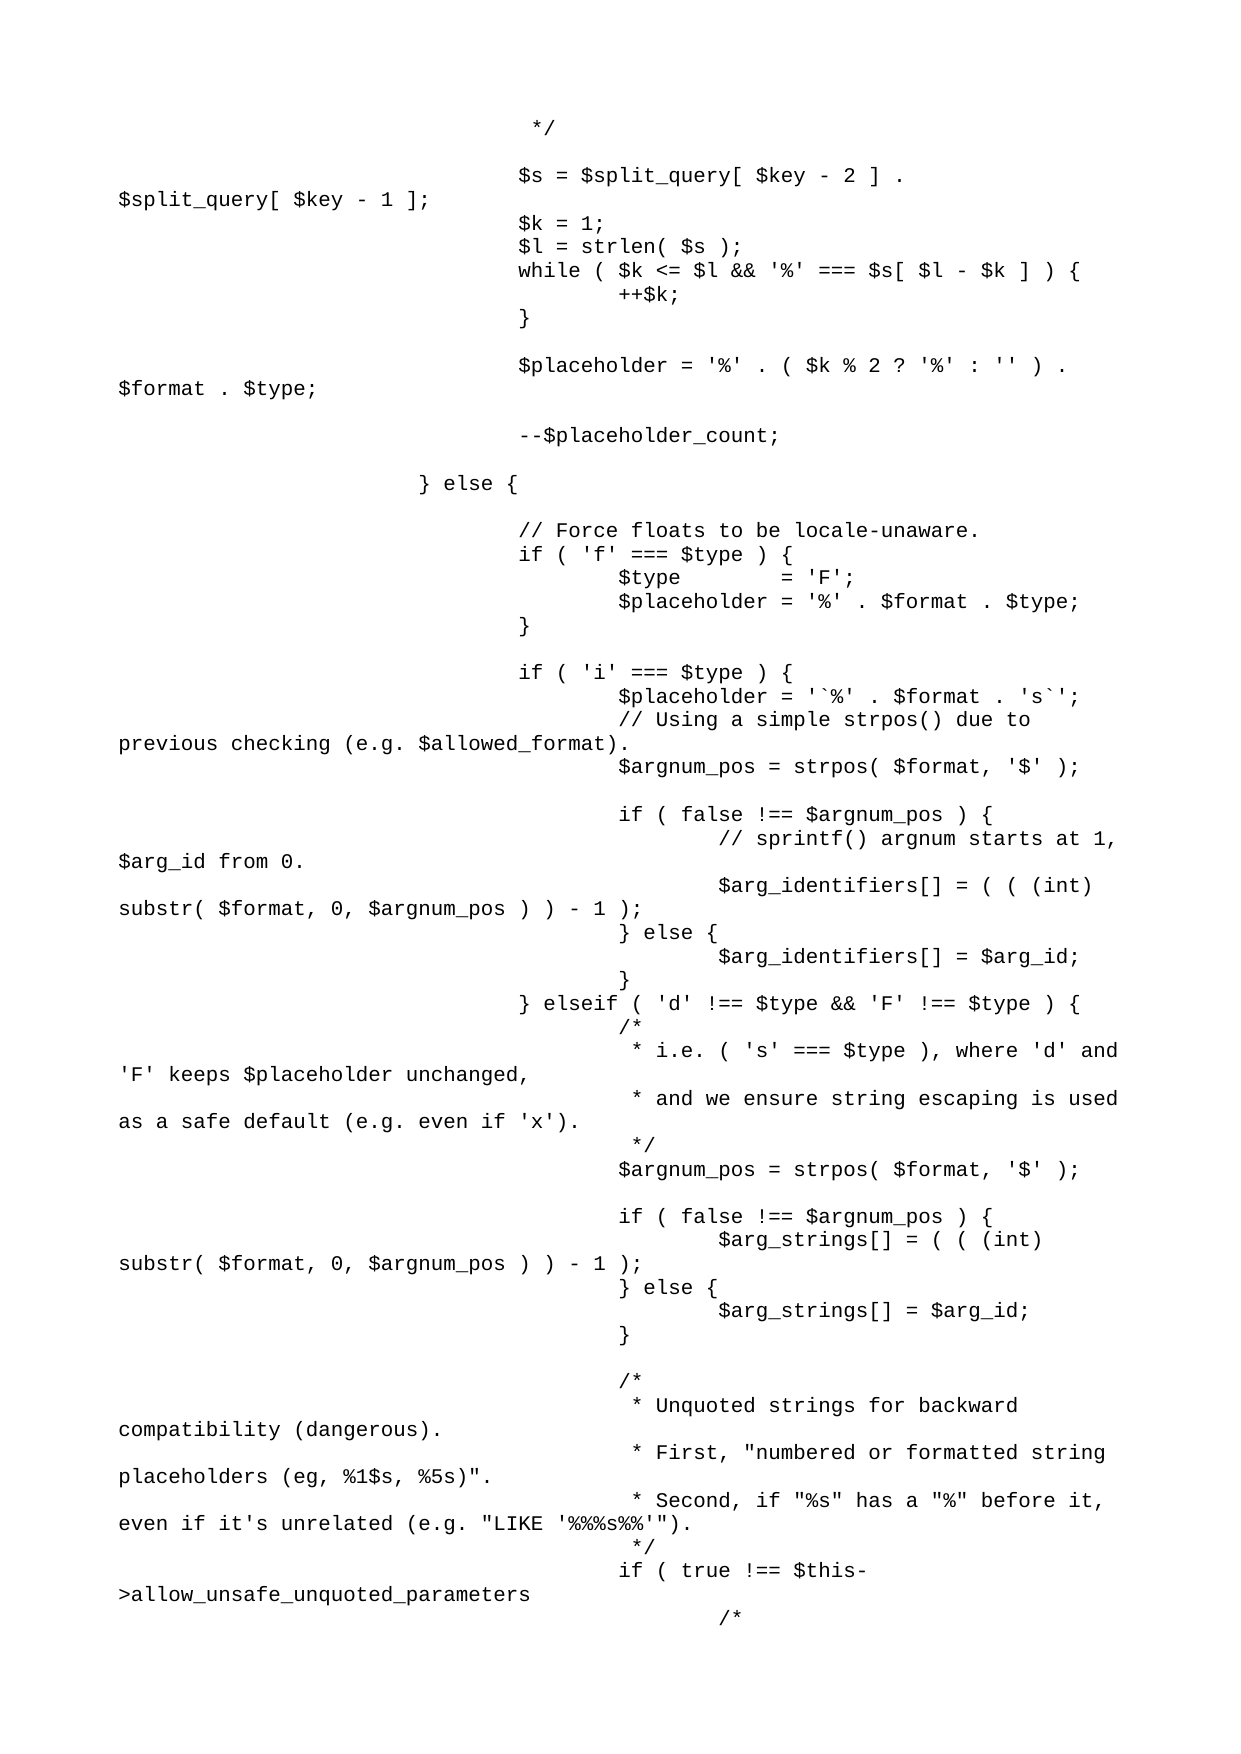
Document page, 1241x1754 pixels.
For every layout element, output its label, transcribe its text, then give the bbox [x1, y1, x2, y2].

text if ( 'i' === $type ) { [118, 662, 1122, 686]
text if ( true !== $this->allow_unsafe_unquoted_parameters [118, 1561, 1122, 1608]
text $arg_strings[] = $arg_id; [118, 1300, 1122, 1324]
text * and we ensure string escaping is used as a safe default (e.g. even if 'x'). [118, 1088, 1122, 1135]
text $placeholder = '`%' . $format . 's`'; [118, 686, 1122, 709]
text $arg_identifiers[] = $arg_id; [118, 946, 1122, 969]
text $s = $split_query[ $key - 2 ] . $split_query[ $key - 1 ]; [118, 165, 1122, 213]
text --$placeholder_count; [118, 426, 1122, 449]
text */ [118, 1135, 1122, 1158]
text while ( $k <= $l && '%' === $s[ $l - $k ] ) { [118, 260, 1122, 284]
text // Using a simple strpos() due to previous checking (e.g. $allowed_format). [118, 709, 1122, 757]
text // Force floats to be locale-unaware. [118, 520, 1122, 544]
text } else { [118, 473, 1122, 496]
text $argnum_pos = strpos( $format, '$' ); [118, 757, 1122, 780]
text if ( 'f' === $type ) { [118, 544, 1122, 567]
text } [118, 1324, 1122, 1348]
text */ [118, 118, 1122, 142]
text } [118, 307, 1122, 331]
text } [118, 969, 1122, 993]
text } [118, 615, 1122, 638]
text ++$k; [118, 284, 1122, 307]
text // sprintf() argnum starts at 1, $arg_id from 0. [118, 827, 1122, 875]
text /* [118, 1017, 1122, 1040]
text /* [118, 1371, 1122, 1395]
text */ [118, 1537, 1122, 1561]
text $k = 1; [118, 213, 1122, 236]
text /* [118, 1608, 1122, 1631]
text $placeholder = '%' . $format . $type; [118, 591, 1122, 615]
text $placeholder = '%' . ( $k % 2 ? '%' : '' ) . $format . $type; [118, 354, 1122, 402]
text $arg_identifiers[] = ( ( (int) substr( $format, 0, $argnum_pos ) ) - 1 ); [118, 875, 1122, 922]
text * Second, if "%s" has a "%" before it, even if it's unrelated (e.g. "LIKE '%%%s%%'"). [118, 1489, 1122, 1537]
text if ( false !== $argnum_pos ) { [118, 804, 1122, 827]
text * Unquoted strings for backward compatibility (dangerous). [118, 1395, 1122, 1442]
text } elseif ( 'd' !== $type && 'F' !== $type ) { [118, 993, 1122, 1017]
text * First, "numbered or formatted string placeholders (eg, %1$s, %5s)". [118, 1442, 1122, 1489]
text $arg_strings[] = ( ( (int) substr( $format, 0, $argnum_pos ) ) - 1 ); [118, 1229, 1122, 1277]
text * i.e. ( 's' === $type ), where 'd' and 'F' keeps $placeholder unchanged, [118, 1040, 1122, 1088]
text } else { [118, 1277, 1122, 1300]
text } else { [118, 922, 1122, 946]
text if ( false !== $argnum_pos ) { [118, 1206, 1122, 1229]
text $type = 'F'; [118, 567, 1122, 591]
text $argnum_pos = strpos( $format, '$' ); [118, 1158, 1122, 1182]
text $l = strlen( $s ); [118, 236, 1122, 260]
